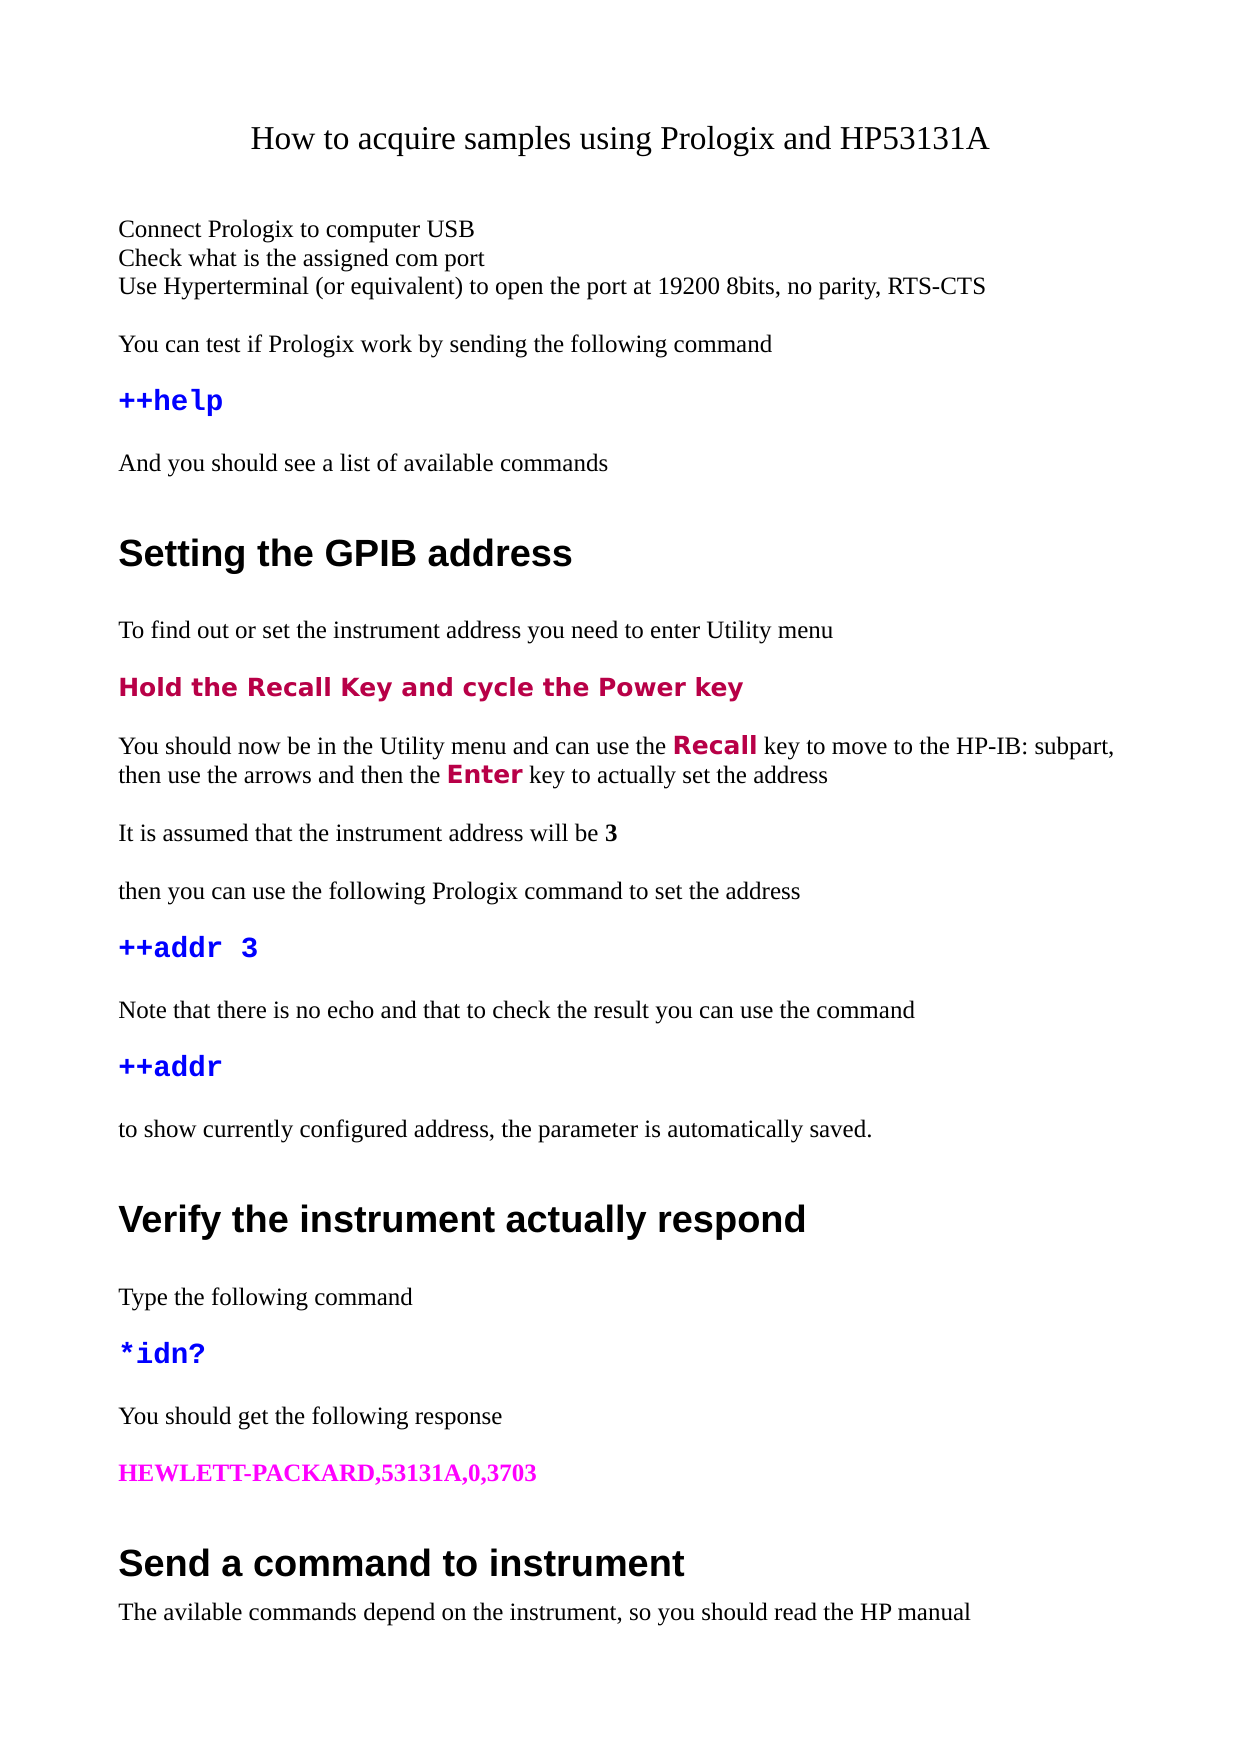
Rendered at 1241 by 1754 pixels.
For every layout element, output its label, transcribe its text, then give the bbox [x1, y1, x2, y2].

text Type the following command [118, 1282, 1122, 1311]
text Hold the Recall Key and cycle the Power key [118, 673, 1122, 702]
text ++addr [118, 1053, 1122, 1086]
subtitle Setting the GPIB address [118, 531, 1122, 574]
text It is assumed that the instrument address will be 3 [118, 818, 1122, 847]
text Use Hyperterminal (or equivalent) to open the port at 19200 8bits, no parity, RTS-CTS [118, 271, 1122, 300]
text You should now be in the Utility menu and can use the Recall key to move to the HP-IB: subpart, then use the arrows and then the Enter key to actually set the address [118, 731, 1122, 789]
text HEWLETT-PACKARD,53131A,0,3703 [118, 1458, 1122, 1487]
text to show currently configured address, the parameter is automatically saved. [118, 1114, 1122, 1143]
text Check what is the assigned com port [118, 243, 1122, 271]
text The avilable commands depend on the instrument, so you should read the HP manual [118, 1597, 1122, 1626]
text ++addr 3 [118, 933, 1122, 966]
text Note that there is no echo and that to check the result you can use the command [118, 995, 1122, 1024]
text *idn? [118, 1339, 1122, 1372]
text And you should see a list of available commands [118, 448, 1122, 477]
subtitle Verify the instrument actually respond [118, 1197, 1122, 1241]
text You can test if Prologix work by sending the following command [118, 329, 1122, 358]
text Connect Prologix to computer USB [118, 214, 1122, 243]
text You should get the following response [118, 1401, 1122, 1430]
text To find out or set the instrument address you need to enter Utility menu [118, 616, 1122, 644]
subtitle Send a command to instrument [118, 1541, 1122, 1585]
text How to acquire samples using Prologix and HP53131A [118, 118, 1122, 156]
text then you can use the following Prologix command to set the address [118, 876, 1122, 904]
text ++help [118, 386, 1122, 419]
